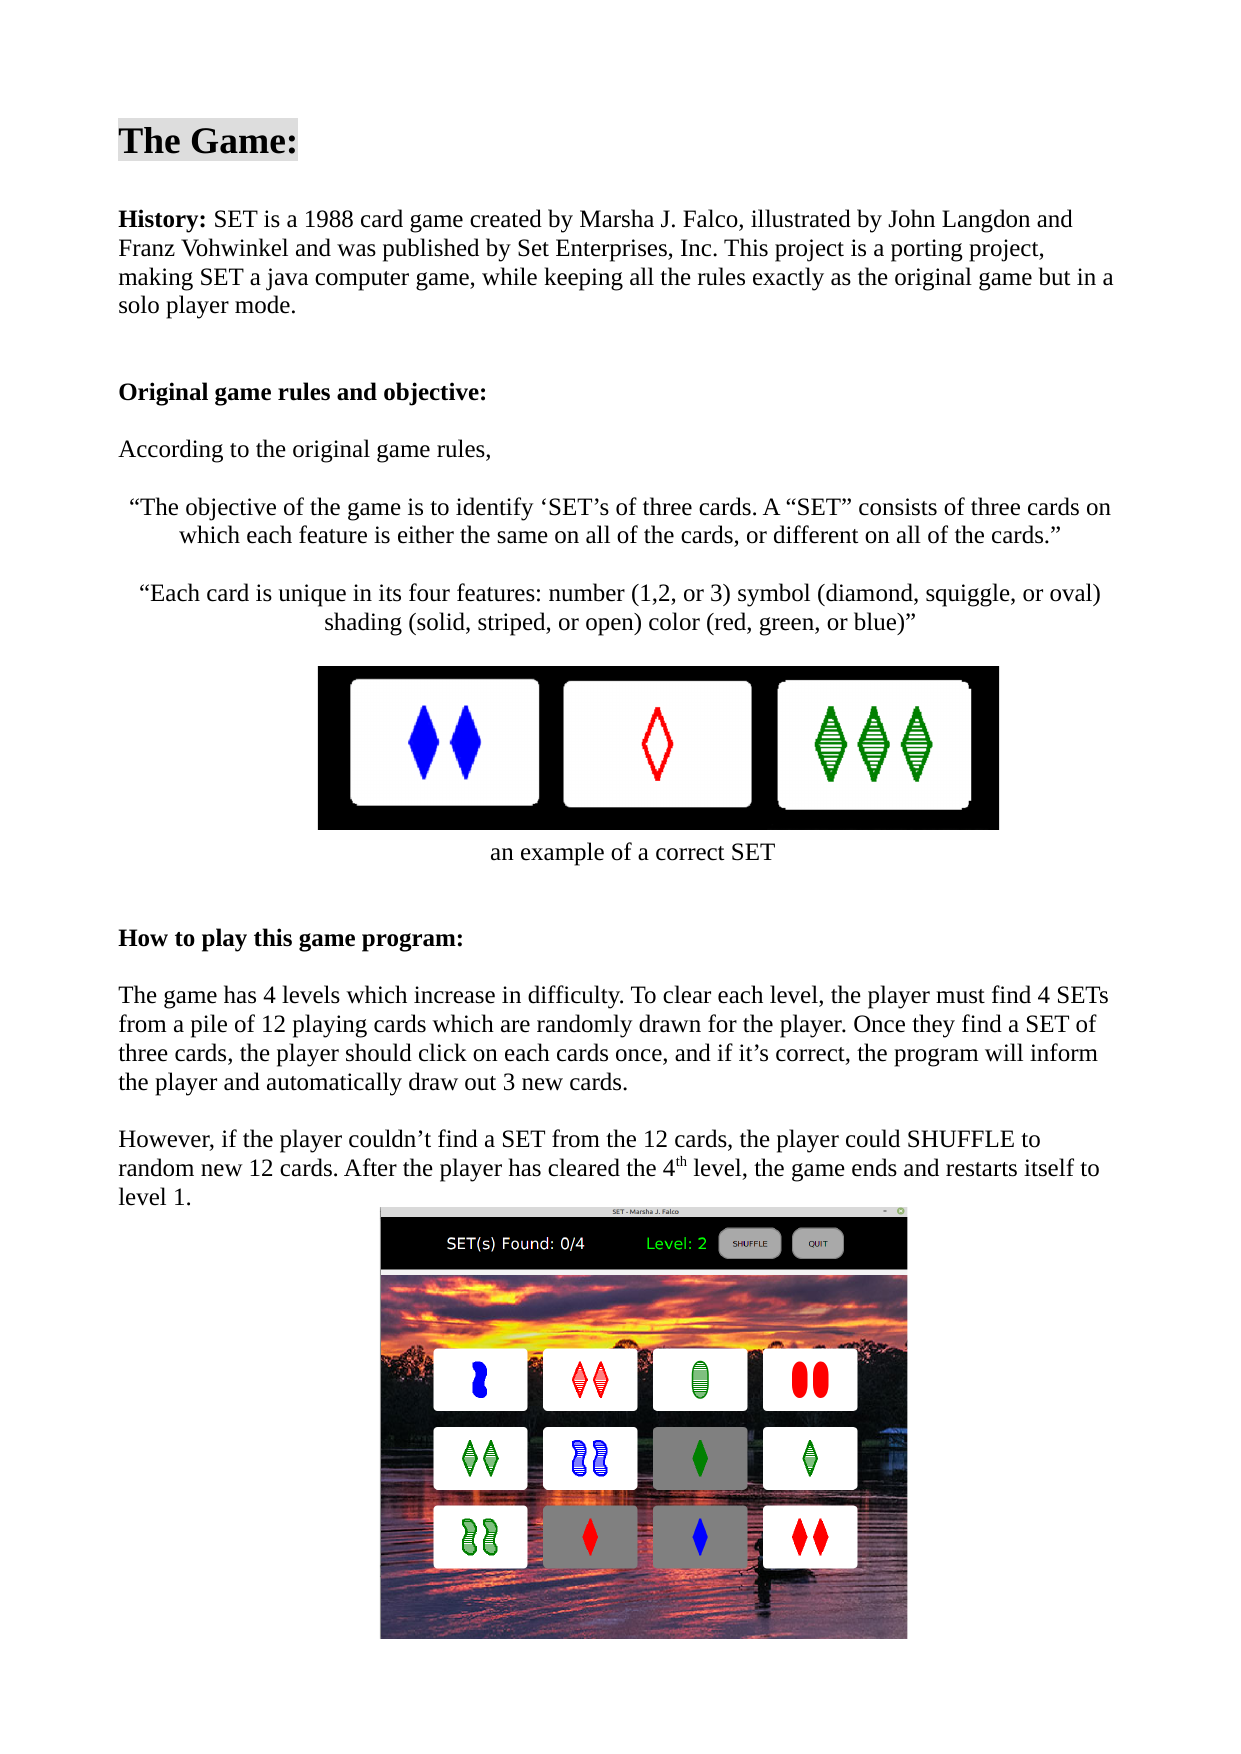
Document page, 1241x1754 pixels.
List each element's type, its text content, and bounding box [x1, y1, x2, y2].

text “The objective of the game is to identify ‘SET’s of three cards. A “SET” consists of three cards on which each feature is either the same on all of the cards, or different on all of the cards.” [118, 492, 1122, 549]
text History: SET is a 1988 card game created by Marsha J. Falco, illustrated by John Langdon and Franz Vohwinkel and was published by Set Enterprises, Inc. This project is a porting project, making SET a java computer game, while keeping all the rules exactly as the original game but in a solo player mode. [118, 204, 1122, 319]
picture [317, 666, 1000, 830]
text The Game: [118, 118, 1122, 161]
text “Each card is unique in its four features: number (1,2, or 3) symbol (diamond, squiggle, or oval) shading (solid, striped, or open) color (red, green, or blue)” [118, 578, 1122, 636]
text However, if the player couldn’t find a SET from the 12 cards, the player could SHUFFLE to random new 12 cards. After the player has cleared the 4th level, the game ends and restarts itself to level 1. [118, 1124, 1122, 1211]
text Original game rules and objective: [118, 377, 1122, 406]
picture [379, 1207, 908, 1639]
text According to the original game rules, [118, 434, 1122, 463]
text The game has 4 levels which increase in difficulty. To clear each level, the player must find 4 SETs from a pile of 12 playing cards which are randomly drawn for the player. Once they find a SET of three cards, the player should click on each cards once, and if it’s correct, the program will inform the player and automatically draw out 3 new cards. [118, 981, 1122, 1096]
text How to play this game program: [118, 923, 1122, 952]
text an example of a correct SET [118, 837, 1122, 866]
